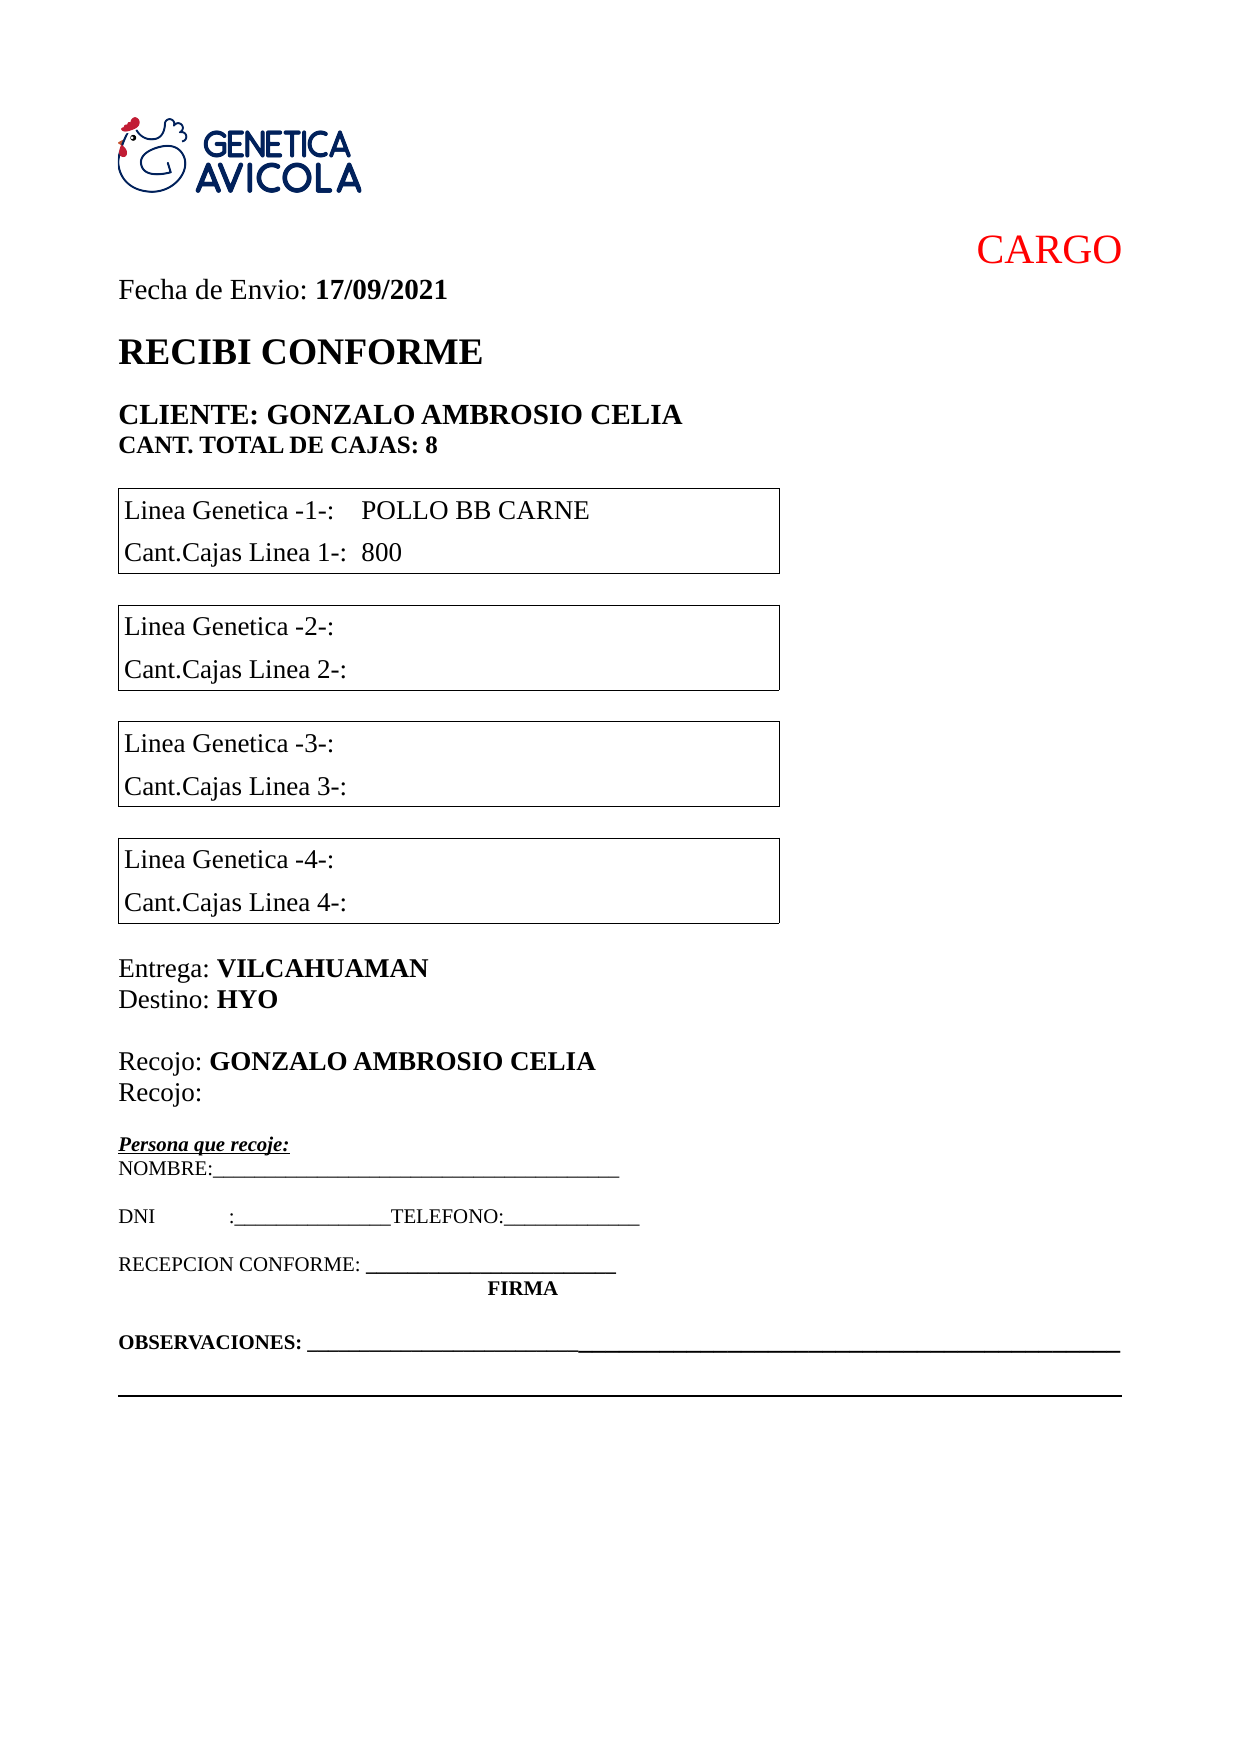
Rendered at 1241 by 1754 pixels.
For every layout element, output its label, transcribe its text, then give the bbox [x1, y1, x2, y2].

text CLIENTE: GONZALO AMBROSIO CELIA [118, 397, 1122, 431]
table_cell [356, 839, 779, 880]
table_cell [356, 574, 779, 604]
table_cell Cant.Cajas Linea 1-: [119, 531, 356, 573]
table_cell [356, 722, 779, 764]
table_cell Cant.Cajas Linea 3-: [119, 764, 356, 806]
text Persona que recoje: [118, 1132, 1122, 1156]
text Destino: HYO [118, 983, 1122, 1014]
text FIRMA [118, 1276, 1122, 1300]
table_cell [356, 691, 779, 721]
table_cell [356, 606, 779, 647]
table_cell [118, 574, 356, 604]
table_cell Linea Genetica -3-: [119, 722, 356, 764]
table_cell Linea Genetica -4-: [119, 839, 356, 880]
table_cell [356, 764, 779, 806]
text NOMBRE:_______________________________________ [118, 1156, 1122, 1180]
table_cell Cant.Cajas Linea 4-: [119, 880, 356, 923]
text RECIBI CONFORME [118, 330, 1122, 373]
picture [117, 117, 362, 193]
table_cell [118, 807, 356, 838]
table_cell [118, 691, 356, 721]
text OBSERVACIONES: __________________________________________________________________ [118, 1324, 1122, 1355]
text Recojo: [118, 1076, 1122, 1108]
table_cell Linea Genetica -2-: [119, 606, 356, 647]
table_header Linea Genetica -1-: [119, 489, 356, 531]
text CANT. TOTAL DE CAJAS: 8 [118, 431, 1122, 459]
table_cell [356, 880, 779, 923]
text RECEPCION CONFORME: ________________________ [118, 1252, 1122, 1276]
text Fecha de Envio: 17/09/2021 [118, 272, 1122, 306]
table_cell [356, 807, 779, 838]
table_cell [356, 647, 779, 690]
text Entrega: VILCAHUAMAN [118, 952, 1122, 983]
table_cell 800 [356, 531, 779, 573]
table_header POLLO BB CARNE [356, 489, 779, 531]
text Recojo: GONZALO AMBROSIO CELIA [118, 1045, 1122, 1076]
text DNI :_______________TELEFONO:_____________ [118, 1204, 1122, 1228]
text CARGO [118, 224, 1122, 272]
table_cell Cant.Cajas Linea 2-: [119, 647, 356, 690]
